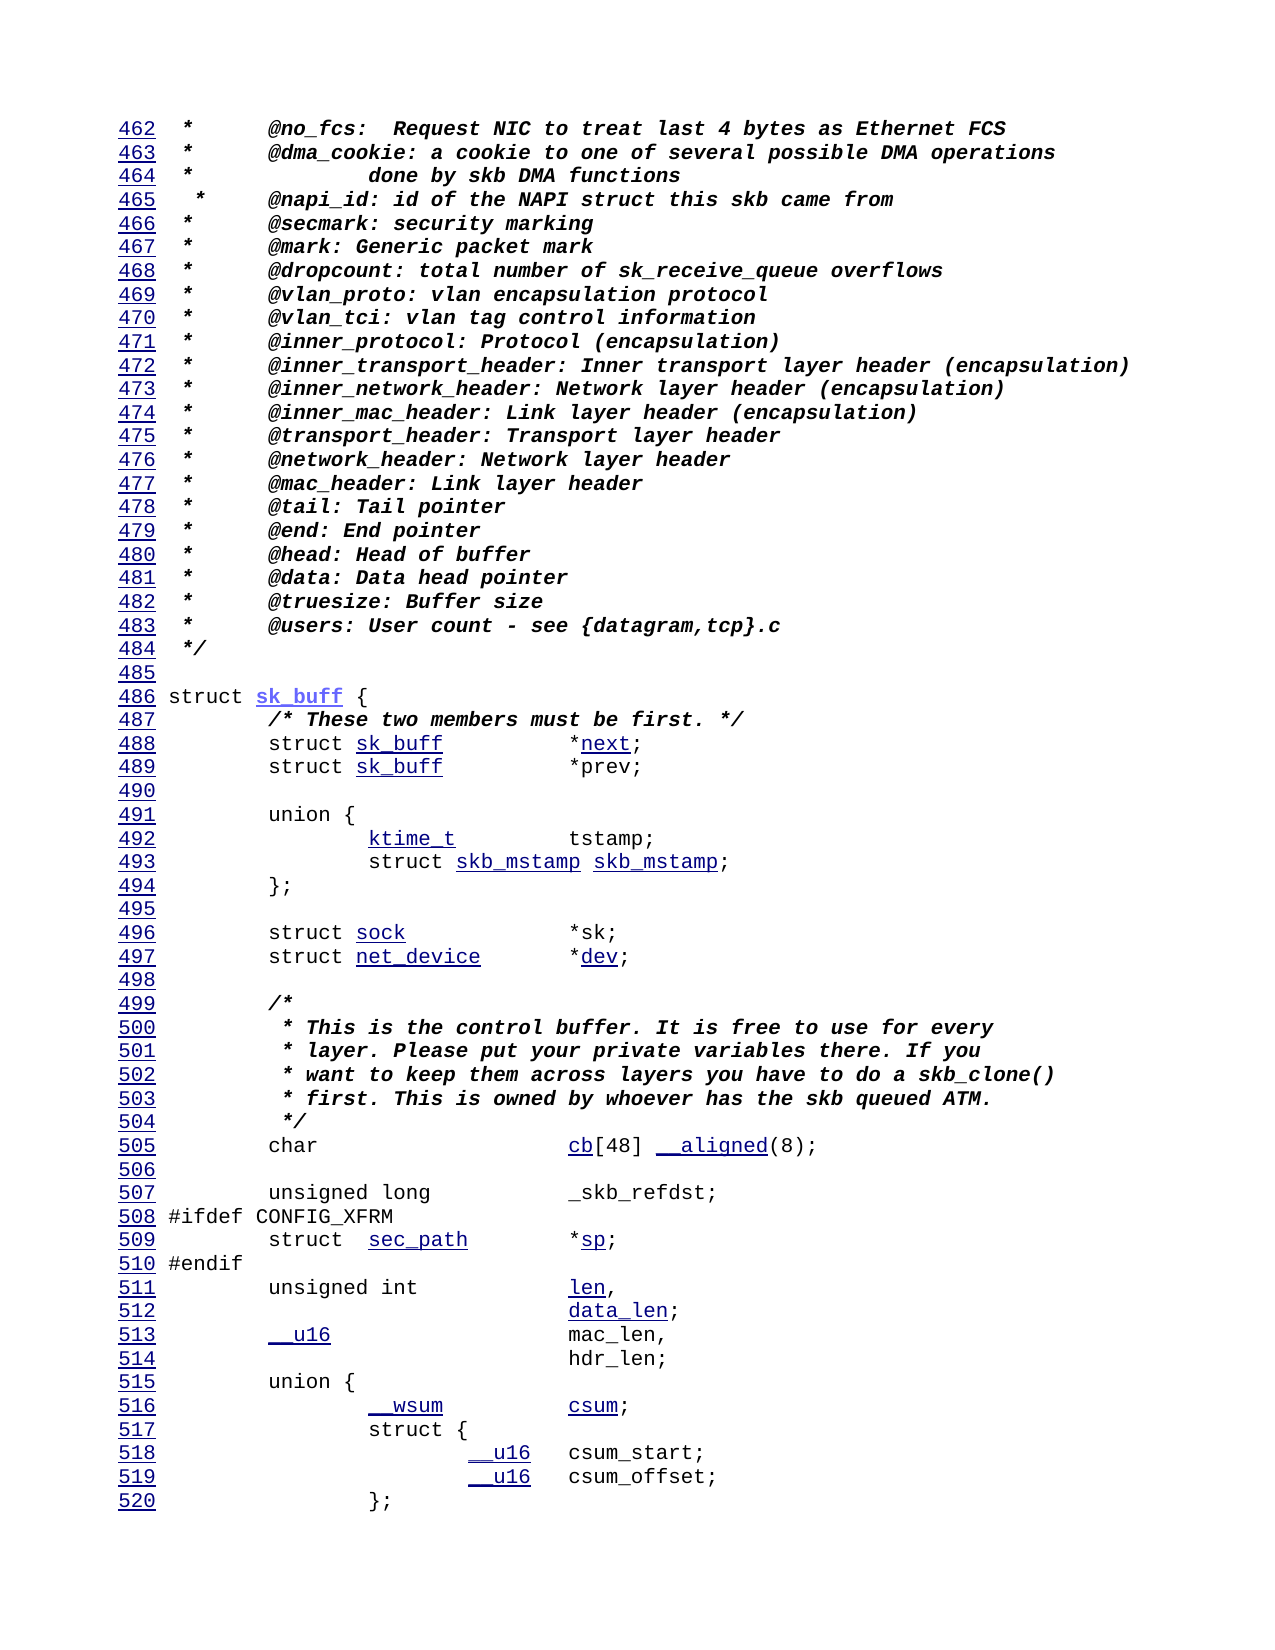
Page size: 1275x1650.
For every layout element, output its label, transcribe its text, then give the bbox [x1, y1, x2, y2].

text 520 }; [118, 1489, 1157, 1513]
text 519 __u16 csum_offset; [118, 1466, 1157, 1489]
text 490 [118, 780, 1157, 804]
text 489 struct sk_buff *prev; [118, 757, 1157, 780]
text 475 * @transport_header: Transport layer header [118, 426, 1157, 449]
text 468 * @dropcount: total number of sk_receive_queue overflows [118, 260, 1157, 284]
text 512 data_len; [118, 1300, 1157, 1324]
text 514 hdr_len; [118, 1348, 1157, 1371]
text 466 * @secmark: security marking [118, 213, 1157, 236]
text 473 * @inner_network_header: Network layer header (encapsulation) [118, 378, 1157, 402]
text 505 char cb[48] __aligned(8); [118, 1135, 1157, 1158]
text 497 struct net_device *dev; [118, 946, 1157, 969]
text 500 * This is the control buffer. It is free to use for every [118, 1017, 1157, 1040]
text 479 * @end: End pointer [118, 520, 1157, 544]
text 515 union { [118, 1371, 1157, 1395]
text 498 [118, 969, 1157, 993]
text 470 * @vlan_tci: vlan tag control information [118, 307, 1157, 331]
text 491 union { [118, 804, 1157, 827]
text 499 /* [118, 993, 1157, 1017]
text 462 * @no_fcs: Request NIC to treat last 4 bytes as Ethernet FCS [118, 118, 1157, 142]
text 508 #ifdef CONFIG_XFRM [118, 1206, 1157, 1229]
text 511 unsigned int len, [118, 1277, 1157, 1300]
text 467 * @mark: Generic packet mark [118, 236, 1157, 260]
text 513 __u16 mac_len, [118, 1324, 1157, 1348]
text 509 struct sec_path *sp; [118, 1229, 1157, 1253]
text 510 #endif [118, 1253, 1157, 1277]
text 493 struct skb_mstamp skb_mstamp; [118, 851, 1157, 875]
text 517 struct { [118, 1419, 1157, 1442]
text 494 }; [118, 875, 1157, 898]
text 463 * @dma_cookie: a cookie to one of several possible DMA operations [118, 142, 1157, 165]
text 482 * @truesize: Buffer size [118, 591, 1157, 615]
text 464 * done by skb DMA functions [118, 165, 1157, 189]
text 501 * layer. Please put your private variables there. If you [118, 1040, 1157, 1064]
text 496 struct sock *sk; [118, 922, 1157, 946]
text 518 __u16 csum_start; [118, 1442, 1157, 1466]
text 481 * @data: Data head pointer [118, 567, 1157, 591]
text 477 * @mac_header: Link layer header [118, 473, 1157, 496]
text 474 * @inner_mac_header: Link layer header (encapsulation) [118, 402, 1157, 426]
text 488 struct sk_buff *next; [118, 733, 1157, 757]
text 480 * @head: Head of buffer [118, 544, 1157, 567]
text 492 ktime_t tstamp; [118, 827, 1157, 851]
text 506 [118, 1158, 1157, 1182]
text 472 * @inner_transport_header: Inner transport layer header (encapsulation) [118, 354, 1157, 378]
text 465 * @napi_id: id of the NAPI struct this skb came from [118, 189, 1157, 213]
text 469 * @vlan_proto: vlan encapsulation protocol [118, 284, 1157, 307]
text 502 * want to keep them across layers you have to do a skb_clone() [118, 1064, 1157, 1088]
text 503 * first. This is owned by whoever has the skb queued ATM. [118, 1088, 1157, 1111]
text 483 * @users: User count - see {datagram,tcp}.c [118, 615, 1157, 638]
text 516 __wsum csum; [118, 1395, 1157, 1419]
text 484 */ [118, 638, 1157, 662]
text 504 */ [118, 1111, 1157, 1135]
text 478 * @tail: Tail pointer [118, 496, 1157, 520]
text 471 * @inner_protocol: Protocol (encapsulation) [118, 331, 1157, 354]
text 495 [118, 898, 1157, 922]
text 476 * @network_header: Network layer header [118, 449, 1157, 473]
text 487 /* These two members must be first. */ [118, 709, 1157, 733]
text 485 [118, 662, 1157, 686]
text 486 struct sk_buff { [118, 686, 1157, 709]
text 507 unsigned long _skb_refdst; [118, 1182, 1157, 1206]
